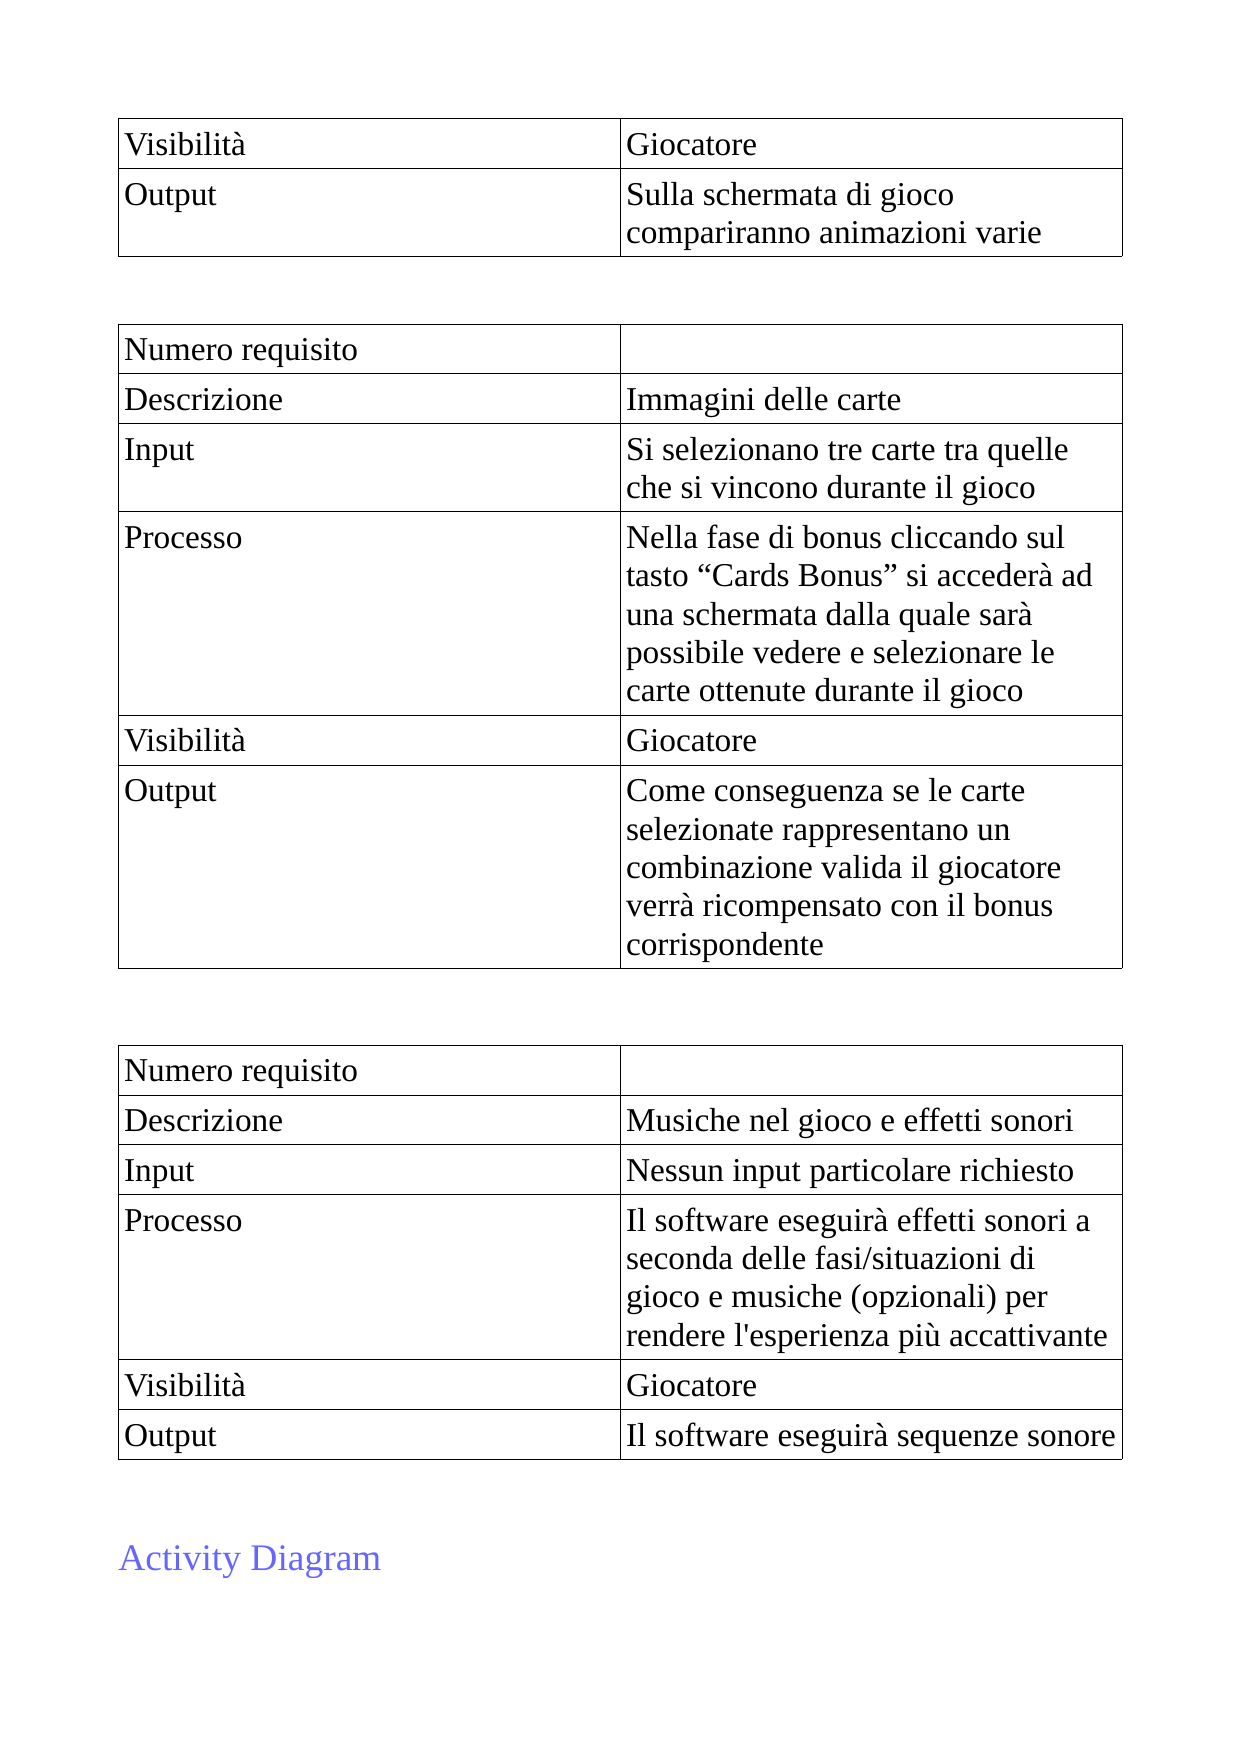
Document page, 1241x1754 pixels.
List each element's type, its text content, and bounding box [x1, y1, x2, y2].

table_header [621, 325, 1122, 373]
table_cell Input [119, 424, 620, 511]
table_cell Si selezionano tre carte tra quelle che si vincono durante il gioco [621, 424, 1122, 511]
table_cell Giocatore [621, 1360, 1122, 1409]
table_cell Visibilità [119, 1360, 620, 1409]
table_cell Output [119, 1410, 620, 1459]
table_cell Immagini delle carte [621, 374, 1122, 423]
table_cell Processo [119, 512, 620, 715]
table_cell Nessun input particolare richiesto [621, 1145, 1122, 1194]
table_cell Visibilità [119, 119, 620, 168]
table_cell Output [119, 766, 620, 968]
table_cell Input [119, 1145, 620, 1194]
table_header Numero requisito [119, 1046, 620, 1094]
table_cell Il software eseguirà sequenze sonore [621, 1410, 1122, 1459]
table_cell Processo [119, 1195, 620, 1359]
table_cell Il software eseguirà effetti sonori a seconda delle fasi/situazioni di gioco e musiche (opzionali) per rendere l'esperienza più accattivante [621, 1195, 1122, 1359]
table_cell Output [119, 169, 620, 256]
table_cell Giocatore [621, 119, 1122, 168]
table_cell Nella fase di bonus cliccando sul tasto “Cards Bonus” si accederà ad una schermata dalla quale sarà possibile vedere e selezionare le carte ottenute durante il gioco [621, 512, 1122, 715]
table_header [621, 1046, 1122, 1094]
table_cell Descrizione [119, 1096, 620, 1144]
table_header Numero requisito [119, 325, 620, 373]
table_cell Musiche nel gioco e effetti sonori [621, 1096, 1122, 1144]
table_cell Giocatore [621, 716, 1122, 764]
table_cell Sulla schermata di gioco compariranno animazioni varie [621, 169, 1122, 256]
table_cell Visibilità [119, 716, 620, 764]
text Activity Diagram [118, 1536, 1122, 1579]
table_cell Come conseguenza se le carte selezionate rappresentano un combinazione valida il giocatore verrà ricompensato con il bonus corrispondente [621, 766, 1122, 968]
table_cell Descrizione [119, 374, 620, 423]
